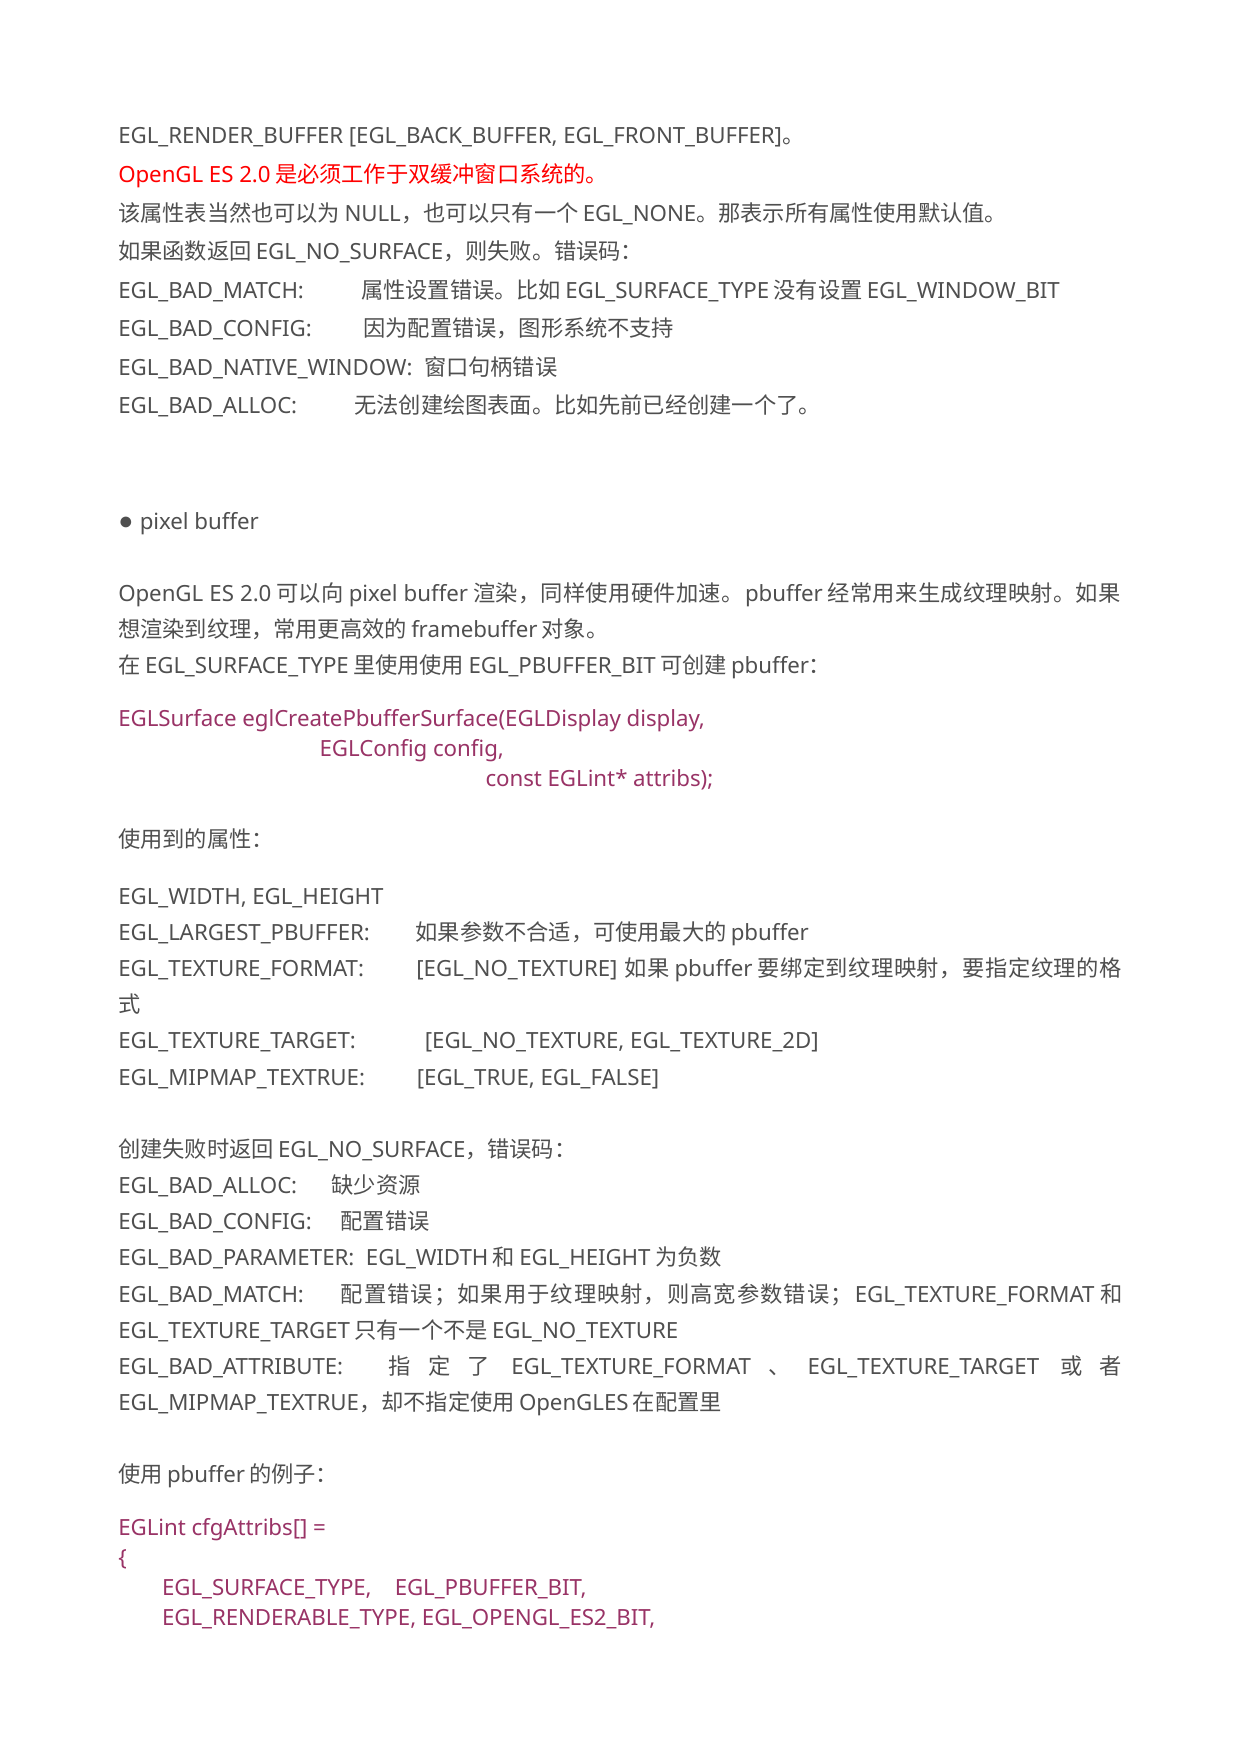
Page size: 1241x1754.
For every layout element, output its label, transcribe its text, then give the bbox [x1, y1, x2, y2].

text EGL_WIDTH, EGL_HEIGHT EGL_LARGEST_PBUFFER: 如果参数不合适，可使用最大的pbuffer EGL_TEXTURE_FORMAT: [EGL_NO_TEXTURE] 如果pbuffer要绑定到纹理映射，要指定纹理的格式 EGL_TEXTURE_TARGET: [EGL_NO_TEXTURE, EGL_TEXTURE_2D] EGL_MIPMAP_TEXTRUE: [EGL_TRUE, EGL_FALSE] 创建失败时返回EGL_NO_SURFACE，错误码： EGL_BAD_ALLOC: 缺少资源 EGL_BAD_CONFIG: 配置错误 EGL_BAD_PARAMETER: EGL_WIDTH和EGL_HEIGHT为负数 EGL_BAD_MATCH: 配置错误；如果用于纹理映射，则高宽参数错误；EGL_TEXTURE_FORMAT和EGL_TEXTURE_TARGET只有一个不是EGL_NO_TEXTURE EGL_BAD_ATTRIBUTE: 指定了EGL_TEXTURE_FORMAT、EGL_TEXTURE_TARGET或者EGL_MIPMAP_TEXTRUE，却不指定使用OpenGLES在配置里 使用pbuffer的例子： [118, 875, 1122, 1489]
text 使用到的属性： [118, 822, 1122, 854]
text EGLint cfgAttribs[] = [118, 1511, 1122, 1542]
text EGLConfig config, [118, 732, 1122, 763]
text EGLSurface eglCreatePbufferSurface(EGLDisplay display, [118, 702, 1122, 732]
text EGL_RENDER_BUFFER [EGL_BACK_BUFFER, EGL_FRONT_BUFFER]。 OpenGL ES 2.0是必须工作于双缓冲窗口系统的。 该属性表当然也可以为NULL，也可以只有一个EGL_NONE。那表示所有属性使用默认值。 如果函数返回EGL_NO_SURFACE，则失败。错误码： EGL_BAD_MATCH: 属性设置错误。比如EGL_SURFACE_TYPE没有设置EGL_WINDOW_BIT EGL_BAD_CONFIG: 因为配置错误，图形系统不支持 EGL_BAD_NATIVE_WINDOW: 窗口句柄错误 EGL_BAD_ALLOC: 无法创建绘图表面。比如先前已经创建一个了。 [118, 118, 1122, 420]
text { [118, 1542, 1122, 1572]
text const EGLint* attribs); [118, 763, 1122, 793]
text EGL_SURFACE_TYPE, EGL_PBUFFER_BIT, [118, 1572, 1122, 1602]
text ● pixel buffer OpenGL ES 2.0可以向pixel buffer渲染，同样使用硬件加速。pbuffer经常用来生成纹理映射。如果想渲染到纹理，常用更高效的framebuffer对象。 在EGL_SURFACE_TYPE里使用使用EGL_PBUFFER_BIT可创建pbuffer： [118, 499, 1122, 680]
text EGL_RENDERABLE_TYPE, EGL_OPENGL_ES2_BIT, [118, 1602, 1122, 1632]
